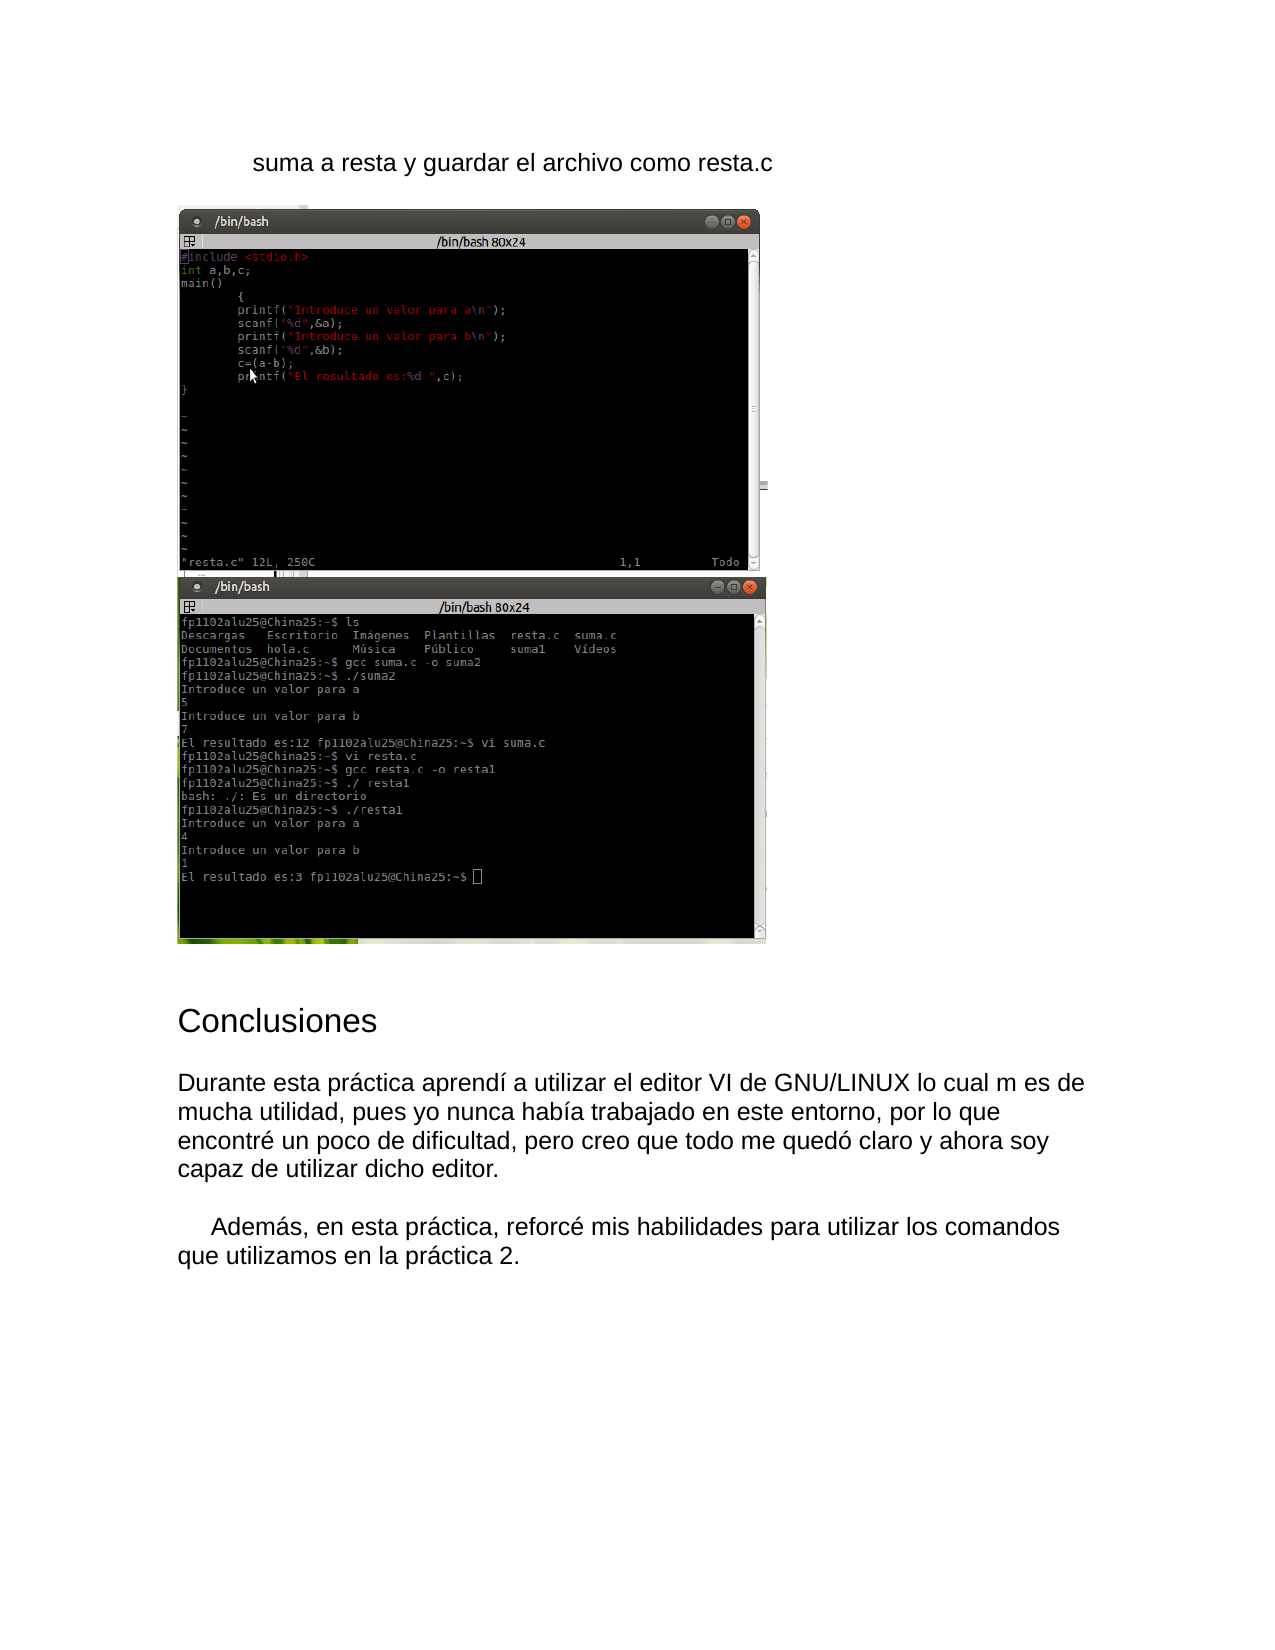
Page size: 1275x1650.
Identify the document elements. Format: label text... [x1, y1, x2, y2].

text Durante esta práctica aprendí a utilizar el editor VI de GNU/LINUX lo cual m es de mucha utilidad, pues yo nunca había trabajado en este entorno, por lo que encontré un poco de dificultad, pero creo que todo me quedó claro y ahora soy capaz de utilizar dicho editor. [177, 1068, 1098, 1183]
text Además, en esta práctica, reforcé mis habilidades para utilizar los comandos que utilizamos en la práctica 2. [177, 1212, 1098, 1269]
text Conclusiones [177, 1001, 1098, 1039]
list suma a resta y guardar el archivo como resta.c [215, 148, 1098, 176]
